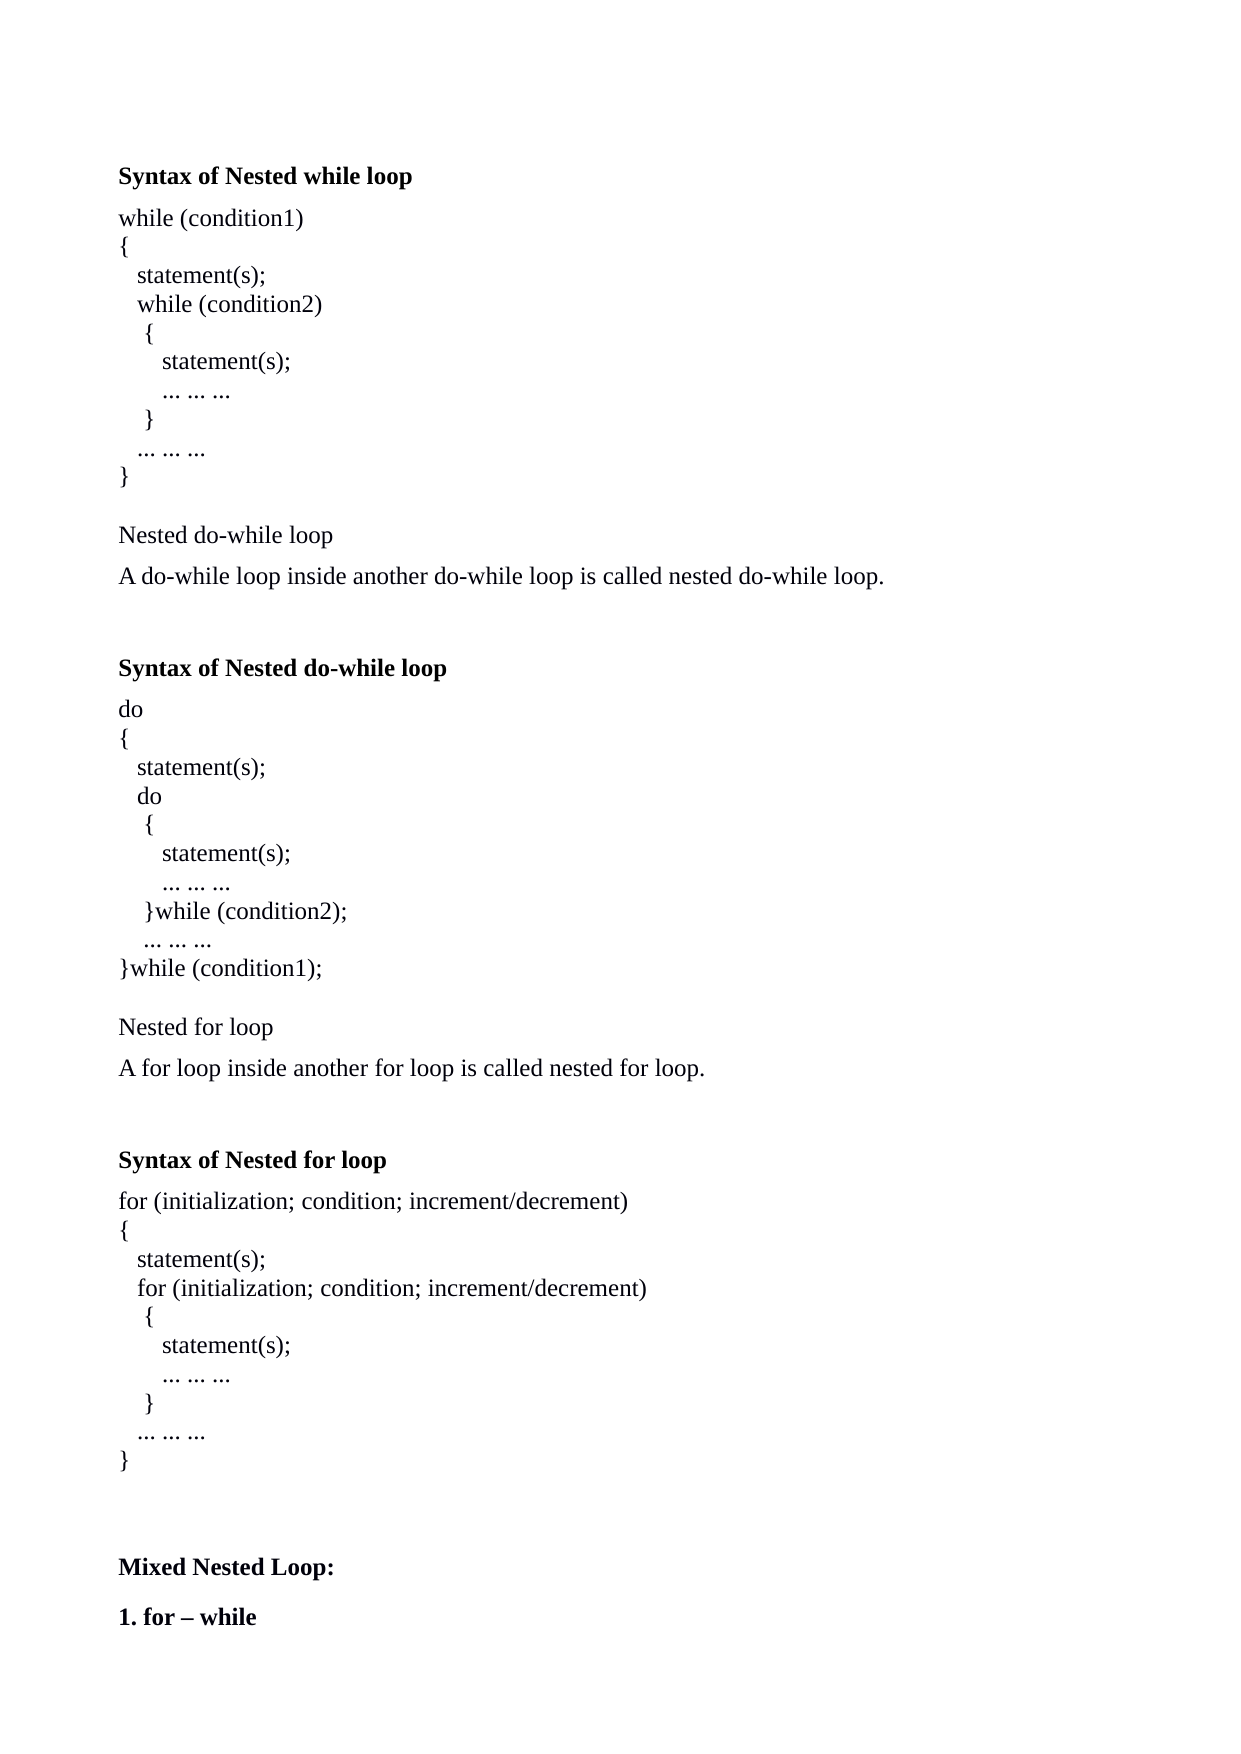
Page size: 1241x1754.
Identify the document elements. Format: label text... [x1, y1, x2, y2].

text } [118, 461, 1122, 490]
subtitle Nested do-while loop [118, 520, 1122, 548]
text while (condition1) [118, 203, 1122, 231]
text { [118, 1215, 1122, 1244]
text do [118, 694, 1122, 723]
subtitle Syntax of Nested for loop [118, 1145, 1122, 1174]
text { [118, 809, 1122, 838]
text ... ... ... [118, 867, 1122, 896]
text ... ... ... [118, 924, 1122, 953]
text ... ... ... [118, 1359, 1122, 1388]
text }while (condition1); [118, 953, 1122, 982]
text while (condition2) [118, 289, 1122, 318]
text Mixed Nested Loop: [118, 1552, 1122, 1581]
text statement(s); [118, 838, 1122, 867]
text }while (condition2); [118, 896, 1122, 924]
subtitle Nested for loop [118, 1012, 1122, 1040]
text 1. for – while [118, 1602, 1122, 1630]
text statement(s); [118, 1244, 1122, 1273]
text { [118, 723, 1122, 752]
text statement(s); [118, 1330, 1122, 1359]
text ... ... ... [118, 1416, 1122, 1445]
subtitle Syntax of Nested while loop [118, 161, 1122, 190]
text } [118, 1445, 1122, 1474]
text do [118, 781, 1122, 809]
text } [118, 1388, 1122, 1416]
text statement(s); [118, 260, 1122, 289]
text for (initialization; condition; increment/decrement) [118, 1186, 1122, 1215]
text ... ... ... [118, 433, 1122, 461]
text { [118, 231, 1122, 260]
text statement(s); [118, 752, 1122, 781]
text for (initialization; condition; increment/decrement) [118, 1273, 1122, 1301]
text } [118, 404, 1122, 433]
text A for loop inside another for loop is called nested for loop. [118, 1053, 1122, 1082]
text ... ... ... [118, 375, 1122, 404]
text A do-while loop inside another do-while loop is called nested do-while loop. [118, 561, 1122, 590]
subtitle Syntax of Nested do-while loop [118, 653, 1122, 682]
text { [118, 318, 1122, 346]
text { [118, 1301, 1122, 1330]
text statement(s); [118, 346, 1122, 375]
